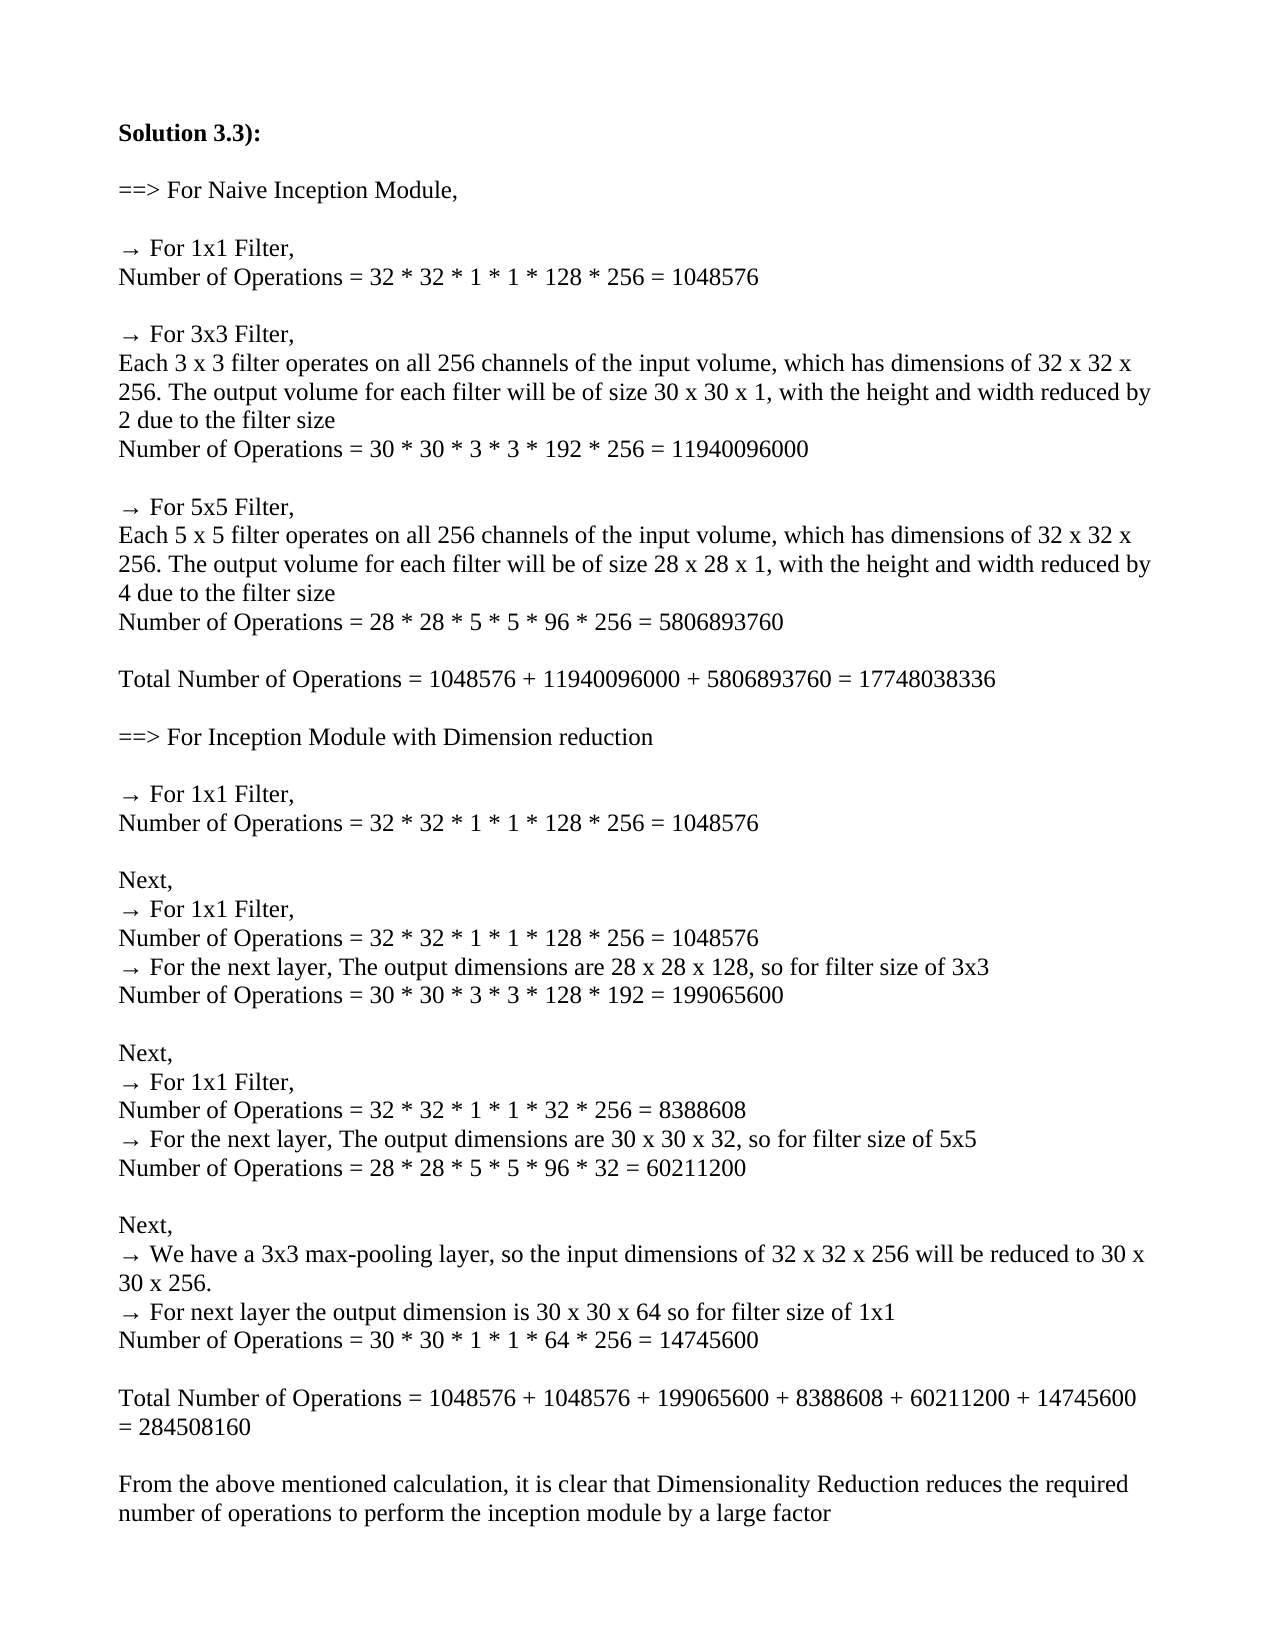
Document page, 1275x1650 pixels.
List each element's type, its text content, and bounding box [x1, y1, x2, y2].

text → For 1x1 Filter, [118, 894, 1157, 923]
text → For 1x1 Filter, [118, 779, 1157, 808]
text Number of Operations = 28 * 28 * 5 * 5 * 96 * 256 = 5806893760 [118, 607, 1157, 636]
text ==> For Naive Inception Module, [118, 176, 1157, 204]
text → For next layer the output dimension is 30 x 30 x 64 so for filter size of 1x1 [118, 1297, 1157, 1326]
text → For 5x5 Filter, [118, 492, 1157, 521]
text → For 3x3 Filter, [118, 319, 1157, 348]
text Number of Operations = 30 * 30 * 3 * 3 * 128 * 192 = 199065600 [118, 981, 1157, 1009]
text → For 1x1 Filter, [118, 1067, 1157, 1096]
text Total Number of Operations = 1048576 + 11940096000 + 5806893760 = 17748038336 [118, 664, 1157, 693]
text → For 1x1 Filter, [118, 233, 1157, 262]
text Number of Operations = 28 * 28 * 5 * 5 * 96 * 32 = 60211200 [118, 1153, 1157, 1182]
text Next, [118, 1038, 1157, 1067]
text → For the next layer, The output dimensions are 30 x 30 x 32, so for filter size of 5x5 [118, 1124, 1157, 1153]
text Number of Operations = 32 * 32 * 1 * 1 * 128 * 256 = 1048576 [118, 923, 1157, 952]
text Number of Operations = 32 * 32 * 1 * 1 * 32 * 256 = 8388608 [118, 1096, 1157, 1124]
text Number of Operations = 30 * 30 * 3 * 3 * 192 * 256 = 11940096000 [118, 434, 1157, 463]
text Next, [118, 866, 1157, 894]
text Total Number of Operations = 1048576 + 1048576 + 199065600 + 8388608 + 60211200 + 14745600 = 284508160 [118, 1383, 1157, 1441]
text Number of Operations = 32 * 32 * 1 * 1 * 128 * 256 = 1048576 [118, 262, 1157, 291]
text Next, [118, 1211, 1157, 1239]
text Number of Operations = 32 * 32 * 1 * 1 * 128 * 256 = 1048576 [118, 808, 1157, 837]
text → For the next layer, The output dimensions are 28 x 28 x 128, so for filter size of 3x3 [118, 952, 1157, 981]
text ==> For Inception Module with Dimension reduction [118, 722, 1157, 751]
text From the above mentioned calculation, it is clear that Dimensionality Reduction reduces the required number of operations to perform the inception module by a large factor [118, 1469, 1157, 1527]
text Number of Operations = 30 * 30 * 1 * 1 * 64 * 256 = 14745600 [118, 1326, 1157, 1354]
text Each 5 x 5 filter operates on all 256 channels of the input volume, which has dimensions of 32 x 32 x 256. The output volume for each filter will be of size 28 x 28 x 1, with the height and width reduced by 4 due to the filter size [118, 521, 1157, 607]
text → We have a 3x3 max-pooling layer, so the input dimensions of 32 x 32 x 256 will be reduced to 30 x 30 x 256. [118, 1239, 1157, 1297]
text Solution 3.3): [118, 118, 1157, 147]
text Each 3 x 3 filter operates on all 256 channels of the input volume, which has dimensions of 32 x 32 x 256. The output volume for each filter will be of size 30 x 30 x 1, with the height and width reduced by 2 due to the filter size [118, 348, 1157, 434]
